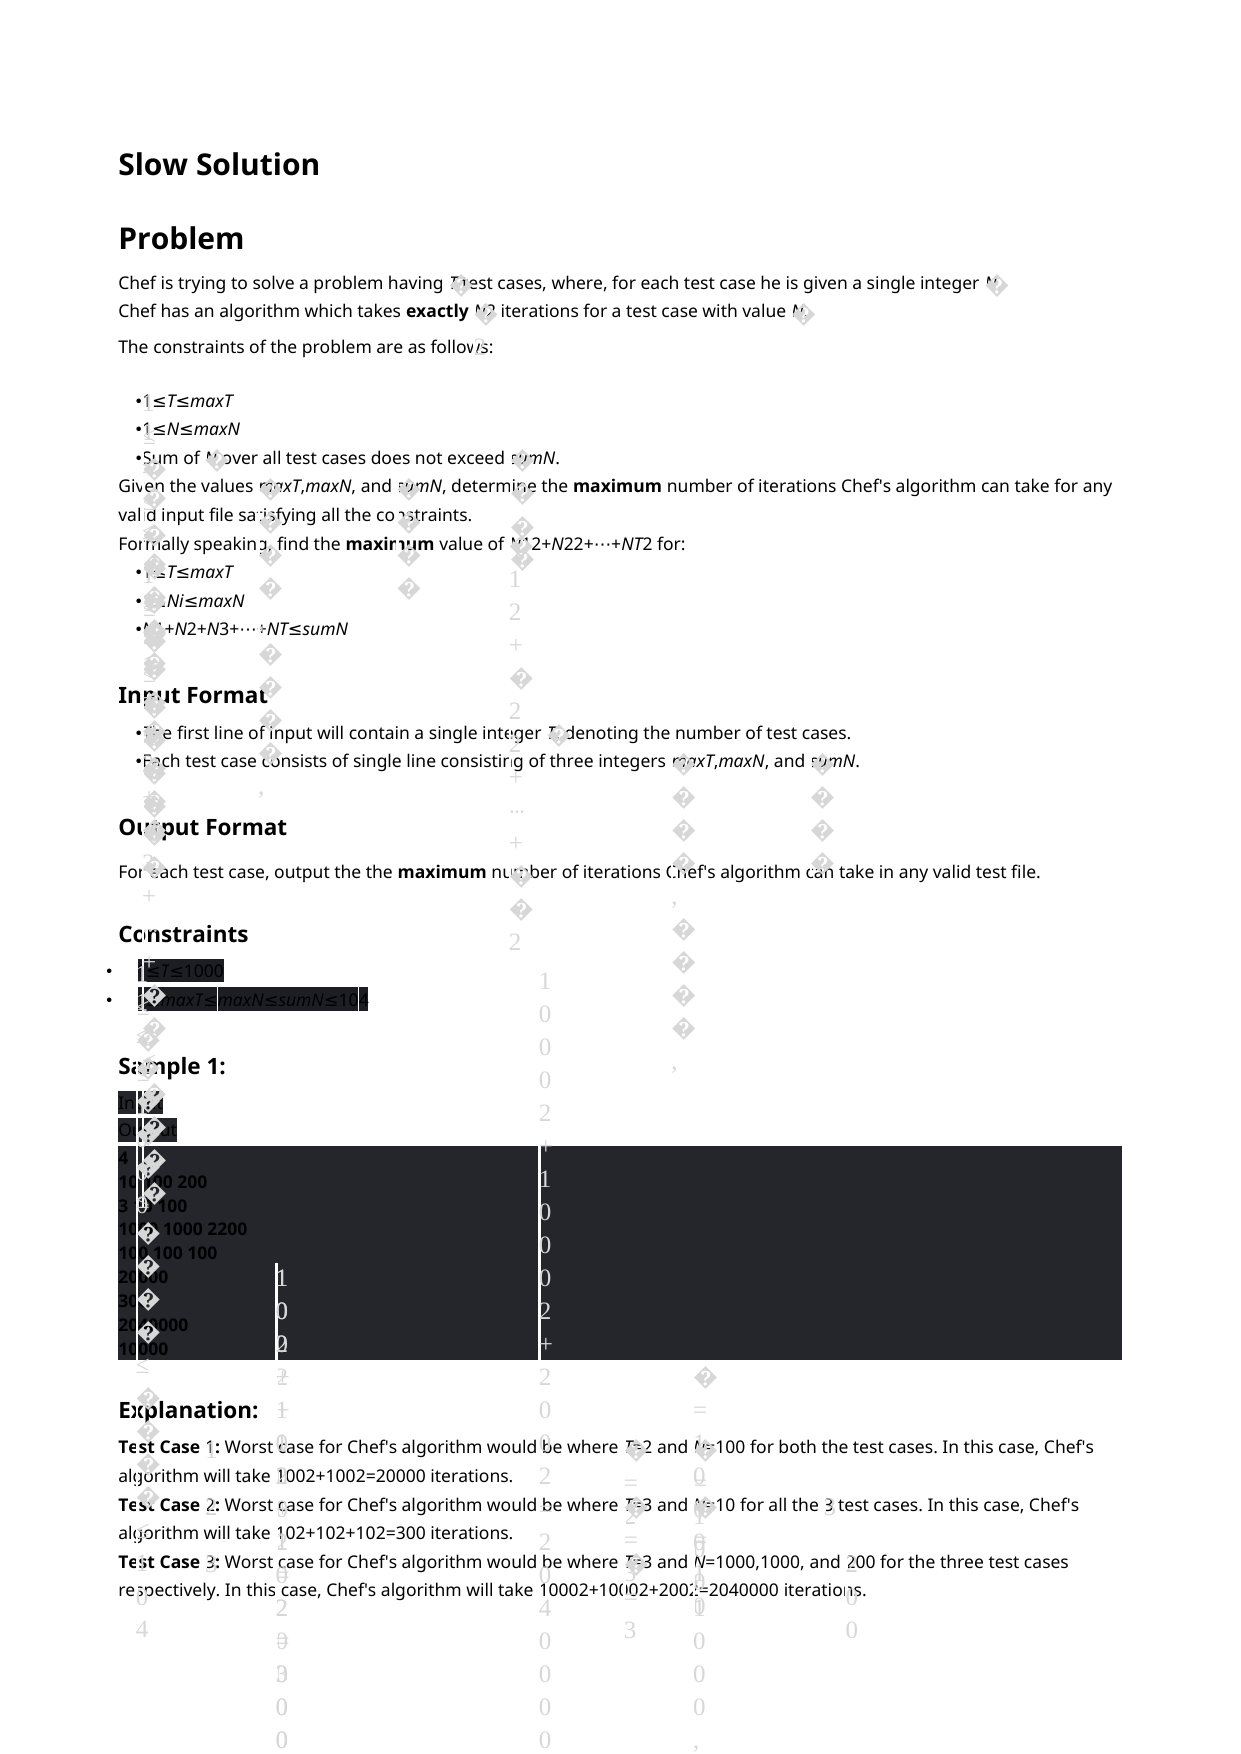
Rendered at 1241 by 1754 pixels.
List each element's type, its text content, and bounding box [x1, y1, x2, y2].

subtitle Constraints [118, 914, 142, 949]
list Each test case consists of single line consisting of three integers maxT,maxN, and sumN. [260, 749, 509, 773]
text 2040000 [541, 1312, 1122, 1336]
text Output [152, 1118, 538, 1142]
list 1≤Ni​≤maxN [511, 588, 1122, 612]
text 2040000 [278, 1312, 538, 1336]
subtitle Constraints [511, 914, 671, 949]
text Test Case 2: Worst case for Chef's algorithm would be where T=3 and N=10 for all the 3 test cases. In this case, Chef's algorithm will take 102+102+102=300 iterations. [626, 1492, 693, 1545]
list 1≤T≤1000 [673, 959, 1122, 982]
text 1000 1000 2200 [118, 1217, 136, 1241]
subtitle Sample 1: [541, 1046, 1122, 1081]
text 2040000 [138, 1312, 275, 1336]
text Test Case 2: Worst case for Chef's algorithm would be where T=3 and N=10 for all the 3 test cases. In this case, Chef's algorithm will take 102+102+102=300 iterations. [541, 1492, 623, 1545]
text Chef is trying to solve a problem having T test cases, where, for each test case he is given a single integer N. [987, 271, 1122, 294]
list Sum of N over all test cases does not exceed sumN. [207, 446, 510, 469]
text 10 100 200 [118, 1169, 136, 1193]
list Each test case consists of single line consisting of three integers maxT,maxN, and sumN. [673, 749, 810, 773]
subtitle Explanation: [118, 1390, 136, 1425]
text For each test case, output the the maximum number of iterations Chef's algorithm can take in any valid test file. [511, 852, 671, 884]
list N1​+N2​+N3​+⋯+NT​≤sumN [511, 617, 1122, 641]
subtitle Explanation: [148, 1390, 275, 1425]
subtitle Output Format [511, 807, 671, 842]
text Chef is trying to solve a problem having T test cases, where, for each test case he is given a single integer N. [451, 271, 984, 294]
subtitle Input Format [118, 675, 142, 710]
text Test Case 2: Worst case for Chef's algorithm would be where T=3 and N=10 for all the 3 test cases. In this case, Chef's algorithm will take 102+102+102=300 iterations. [278, 1492, 538, 1545]
text 3 10 100 [138, 1193, 538, 1217]
subtitle Output Format [118, 807, 142, 842]
subtitle Explanation: [278, 1390, 538, 1425]
list N1​+N2​+N3​+⋯+NT​≤sumN [144, 617, 258, 641]
text 4 [541, 1146, 1122, 1169]
text Formally speaking, find the maximum value of N12​+N22​+⋯+NT2​ for: [399, 531, 509, 555]
text 100 100 100 [541, 1241, 1122, 1265]
text For each test case, output the the maximum number of iterations Chef's algorithm can take in any valid test file. [144, 852, 509, 884]
text Chef is trying to solve a problem having T test cases, where, for each test case he is given a single integer N. [118, 271, 448, 294]
text Formally speaking, find the maximum value of N12​+N22​+⋯+NT2​ for: [524, 531, 1122, 555]
text 1000 1000 2200 [138, 1217, 538, 1241]
text Formally speaking, find the maximum value of N12​+N22​+⋯+NT2​ for: [260, 531, 396, 555]
text Test Case 3: Worst case for Chef's algorithm would be where T=3 and N=1000,1000, and 200 for the three test cases respectively. In this case, Chef's algorithm will take 10002+10002+2002=2040000 iterations. [278, 1549, 538, 1602]
text Test Case 1: Worst case for Chef's algorithm would be where T=2 and N=100 for both the test cases. In this case, Chef's algorithm will take 1002+1002=20000 iterations. [138, 1435, 275, 1488]
list Sum of N over all test cases does not exceed sumN. [144, 446, 204, 469]
text 10000 [278, 1336, 538, 1360]
text Output [118, 1118, 136, 1142]
text 300 [278, 1289, 538, 1312]
text 300 [144, 1293, 152, 1303]
text 20000 [541, 1265, 1122, 1289]
list The first line of input will contain a single integer T, denoting the number of test cases. [549, 720, 1122, 744]
text Test Case 3: Worst case for Chef's algorithm would be where T=3 and N=1000,1000, and 200 for the three test cases respectively. In this case, Chef's algorithm will take 10002+10002+2002=2040000 iterations. [541, 1549, 623, 1602]
text 4 [138, 1146, 142, 1164]
text Chef has an algorithm which takes exactly N2 iterations for a test case with value N. [476, 299, 791, 323]
list 1≤T≤1000 [144, 959, 671, 982]
text 10000 [541, 1336, 1122, 1360]
list 1≤N≤maxN [144, 417, 1122, 441]
text Given the values maxT,maxN, and sumN, determine the maximum number of iterations Chef's algorithm can take for any valid input file satisfying all the constraints. [260, 474, 396, 526]
text 4 [150, 1154, 159, 1163]
list Each test case consists of single line consisting of three integers maxT,maxN, and sumN. [812, 749, 1122, 773]
text 4 [118, 1146, 136, 1169]
list 1≤Ni​≤maxN [157, 588, 258, 612]
subtitle Input Format [511, 675, 1122, 710]
text 300 [138, 1289, 275, 1312]
list Sum of N over all test cases does not exceed sumN. [512, 446, 1122, 469]
subtitle Explanation: [695, 1390, 1122, 1425]
list Each test case consists of single line consisting of three integers maxT,maxN, and sumN. [511, 749, 671, 773]
text 1000 1000 2200 [541, 1217, 1122, 1241]
list 1≤maxT≤maxN≤sumN≤104 [673, 987, 1122, 1011]
list 1≤Ni​≤maxN [260, 588, 509, 612]
text 3 10 100 [541, 1193, 1122, 1217]
subtitle Output Format [673, 807, 810, 842]
list 1≤maxT≤maxN≤sumN≤104 [144, 987, 538, 1011]
subtitle Input Format [260, 675, 509, 710]
text The constraints of the problem are as follows: [118, 328, 473, 359]
subtitle Constraints [144, 914, 509, 949]
text 100 100 100 [138, 1241, 538, 1265]
list 1≤T≤maxT [512, 560, 1122, 583]
list The first line of input will contain a single integer T, denoting the number of test cases. [260, 720, 509, 744]
text Formally speaking, find the maximum value of N12​+N22​+⋯+NT2​ for: [144, 531, 258, 555]
text 20000 [278, 1265, 538, 1289]
text Test Case 1: Worst case for Chef's algorithm would be where T=2 and N=100 for both the test cases. In this case, Chef's algorithm will take 1002+1002=20000 iterations. [541, 1435, 623, 1488]
subtitle Output Format [144, 807, 509, 842]
text For each test case, output the the maximum number of iterations Chef's algorithm can take in any valid test file. [673, 852, 1122, 884]
subtitle Constraints [673, 914, 1122, 949]
text 10 100 200 [149, 1169, 538, 1193]
text Given the values maxT,maxN, and sumN, determine the maximum number of iterations Chef's algorithm can take for any valid input file satisfying all the constraints. [512, 474, 1122, 526]
text Given the values maxT,maxN, and sumN, determine the maximum number of iterations Chef's algorithm can take for any valid input file satisfying all the constraints. [399, 474, 510, 526]
text Input [541, 1091, 1122, 1114]
text 300 [138, 1289, 146, 1297]
text 20000 [138, 1265, 275, 1289]
text Test Case 3: Worst case for Chef's algorithm would be where T=3 and N=1000,1000, and 200 for the three test cases respectively. In this case, Chef's algorithm will take 10002+10002+2002=2040000 iterations. [138, 1549, 275, 1602]
text Test Case 2: Worst case for Chef's algorithm would be where T=3 and N=10 for all the 3 test cases. In this case, Chef's algorithm will take 102+102+102=300 iterations. [695, 1492, 1122, 1545]
text 10000 [118, 1336, 136, 1360]
subtitle Problem [118, 217, 1122, 258]
text Input [144, 1091, 538, 1114]
text Test Case 3: Worst case for Chef's algorithm would be where T=3 and N=1000,1000, and 200 for the three test cases respectively. In this case, Chef's algorithm will take 10002+10002+2002=2040000 iterations. [848, 1549, 1122, 1602]
text 10 100 200 [541, 1169, 1122, 1193]
list N1​+N2​+N3​+⋯+NT​≤sumN [260, 617, 509, 641]
text Given the values maxT,maxN, and sumN, determine the maximum number of iterations Chef's algorithm can take for any valid input file satisfying all the constraints. [144, 474, 258, 526]
text Test Case 3: Worst case for Chef's algorithm would be where T=3 and N=1000,1000, and 200 for the three test cases respectively. In this case, Chef's algorithm will take 10002+10002+2002=2040000 iterations. [695, 1549, 845, 1602]
list 1≤maxT≤maxN≤sumN≤104 [541, 987, 671, 1011]
text 20000 [118, 1265, 136, 1289]
text Output [541, 1118, 1122, 1142]
list 1≤T≤maxT [144, 388, 1122, 412]
text 100 100 100 [118, 1241, 136, 1265]
list Each test case consists of single line consisting of three integers maxT,maxN, and sumN. [144, 749, 258, 773]
text Test Case 1: Worst case for Chef's algorithm would be where T=2 and N=100 for both the test cases. In this case, Chef's algorithm will take 1002+1002=20000 iterations. [278, 1435, 538, 1488]
subtitle Slow Solution [118, 143, 1122, 184]
list 1≤T≤maxT [150, 560, 258, 583]
subtitle Explanation: [541, 1390, 693, 1425]
text Test Case 1: Worst case for Chef's algorithm would be where T=2 and N=100 for both the test cases. In this case, Chef's algorithm will take 1002+1002=20000 iterations. [626, 1435, 693, 1488]
text The constraints of the problem are as follows: [476, 328, 1122, 359]
text 300 [118, 1289, 136, 1312]
list 1≤T≤maxT [260, 560, 396, 583]
text Input [118, 1091, 136, 1114]
list 1≤T≤maxT [399, 560, 509, 583]
subtitle Output Format [812, 807, 1122, 842]
text 2040000 [118, 1312, 136, 1336]
text 3 10 100 [118, 1193, 136, 1217]
subtitle Sample 1: [118, 1046, 136, 1081]
text 10000 [138, 1336, 275, 1360]
text Chef has an algorithm which takes exactly N2 iterations for a test case with value N. [118, 299, 473, 323]
list The first line of input will contain a single integer T, denoting the number of test cases. [155, 720, 258, 744]
text Test Case 2: Worst case for Chef's algorithm would be where T=3 and N=10 for all the 3 test cases. In this case, Chef's algorithm will take 102+102+102=300 iterations. [138, 1492, 275, 1545]
text 300 [541, 1289, 1122, 1312]
text Chef has an algorithm which takes exactly N2 iterations for a test case with value N. [793, 299, 1122, 323]
subtitle Sample 1: [144, 1046, 538, 1081]
subtitle Input Format [144, 675, 258, 710]
text Test Case 1: Worst case for Chef's algorithm would be where T=2 and N=100 for both the test cases. In this case, Chef's algorithm will take 1002+1002=20000 iterations. [695, 1435, 1122, 1488]
text 4 [144, 1146, 538, 1169]
